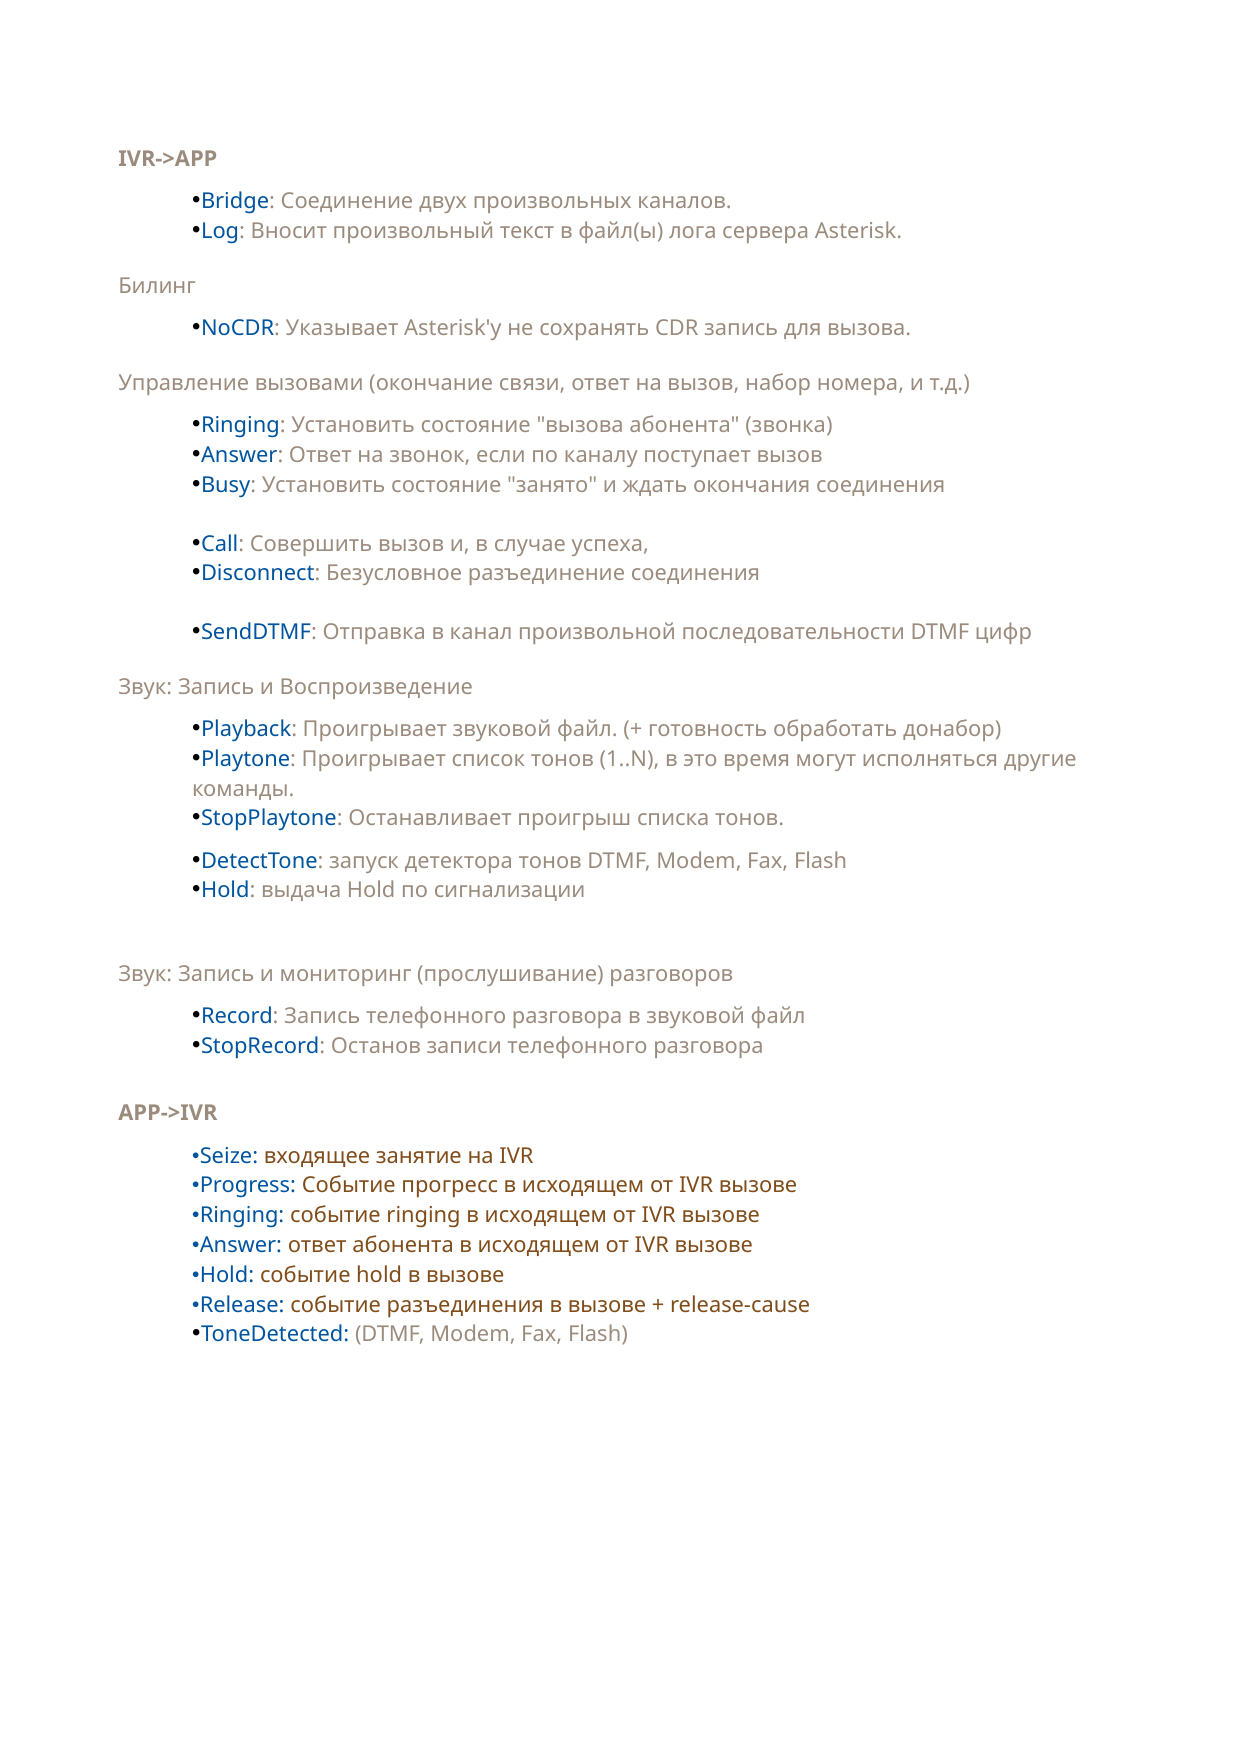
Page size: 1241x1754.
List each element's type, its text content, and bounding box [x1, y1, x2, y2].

list Release: событие разъединения в вызове + release-cause [118, 1288, 1122, 1318]
list SendDTMF: Отправка в канал произвольной последовательности DTMF цифр [118, 616, 1122, 646]
subtitle APP->IVR [118, 1097, 1122, 1127]
list Busy: Установить состояние "занято" и ждать окончания соединения [118, 469, 1122, 499]
list ToneDetected: (DTMF, Modem, Fax, Flash) [118, 1318, 1122, 1348]
list DetectTone: запуск детектора тонов DTMF, Modem, Fax, Flash [118, 844, 1122, 874]
list StopPlaytone: Останавливает проигрыш списка тонов. [118, 802, 1122, 832]
subtitle Звук: Запись и мониторинг (прослушивание) разговоров [118, 958, 1122, 988]
subtitle Билинг [118, 270, 1122, 300]
subtitle IVR->APP [118, 143, 1122, 173]
list Ringing: событие ringing в исходящем от IVR вызове [118, 1199, 1122, 1229]
list StopRecord: Останов записи телефонного разговора [118, 1030, 1122, 1060]
list Seize: входящее занятие на IVR [118, 1139, 1122, 1169]
list Record: Запись телефонного разговора в звуковой файл [118, 1000, 1122, 1030]
list Hold: выдача Hold по сигнализации [118, 874, 1122, 904]
list Bridge: Соединение двух произвольных каналов. [118, 185, 1122, 215]
list Disconnect: Безусловное разъединение соединения [118, 557, 1122, 587]
list Progress: Событие прогресс в исходящем от IVR вызове [118, 1169, 1122, 1199]
list Playback: Проигрывает звуковой файл. (+ готовность обработать донабор) [118, 713, 1122, 743]
list Ringing: Установить состояние "вызова абонента" (звонка) [118, 409, 1122, 439]
subtitle Управление вызовами (окончание связи, ответ на вызов, набор номера, и т.д.) [118, 367, 1122, 397]
list Hold: событие hold в вызове [118, 1259, 1122, 1288]
list Call: Совершить вызов и, в случае успеха, [118, 527, 1122, 557]
list NoCDR: Указывает Asterisk'у не сохранять CDR запись для вызова. [118, 312, 1122, 342]
list Answer: ответ абонента в исходящем от IVR вызове [118, 1229, 1122, 1259]
list Answer: Ответ на звонок, если по каналу поступает вызов [118, 439, 1122, 469]
list Log: Вносит произвольный текст в файл(ы) лога сервера Asterisk. [118, 215, 1122, 245]
list Playtone: Проигрывает список тонов (1..N), в это время могут исполняться другие команды. [118, 743, 1122, 802]
subtitle Звук: Запись и Воспроизведение [118, 671, 1122, 700]
